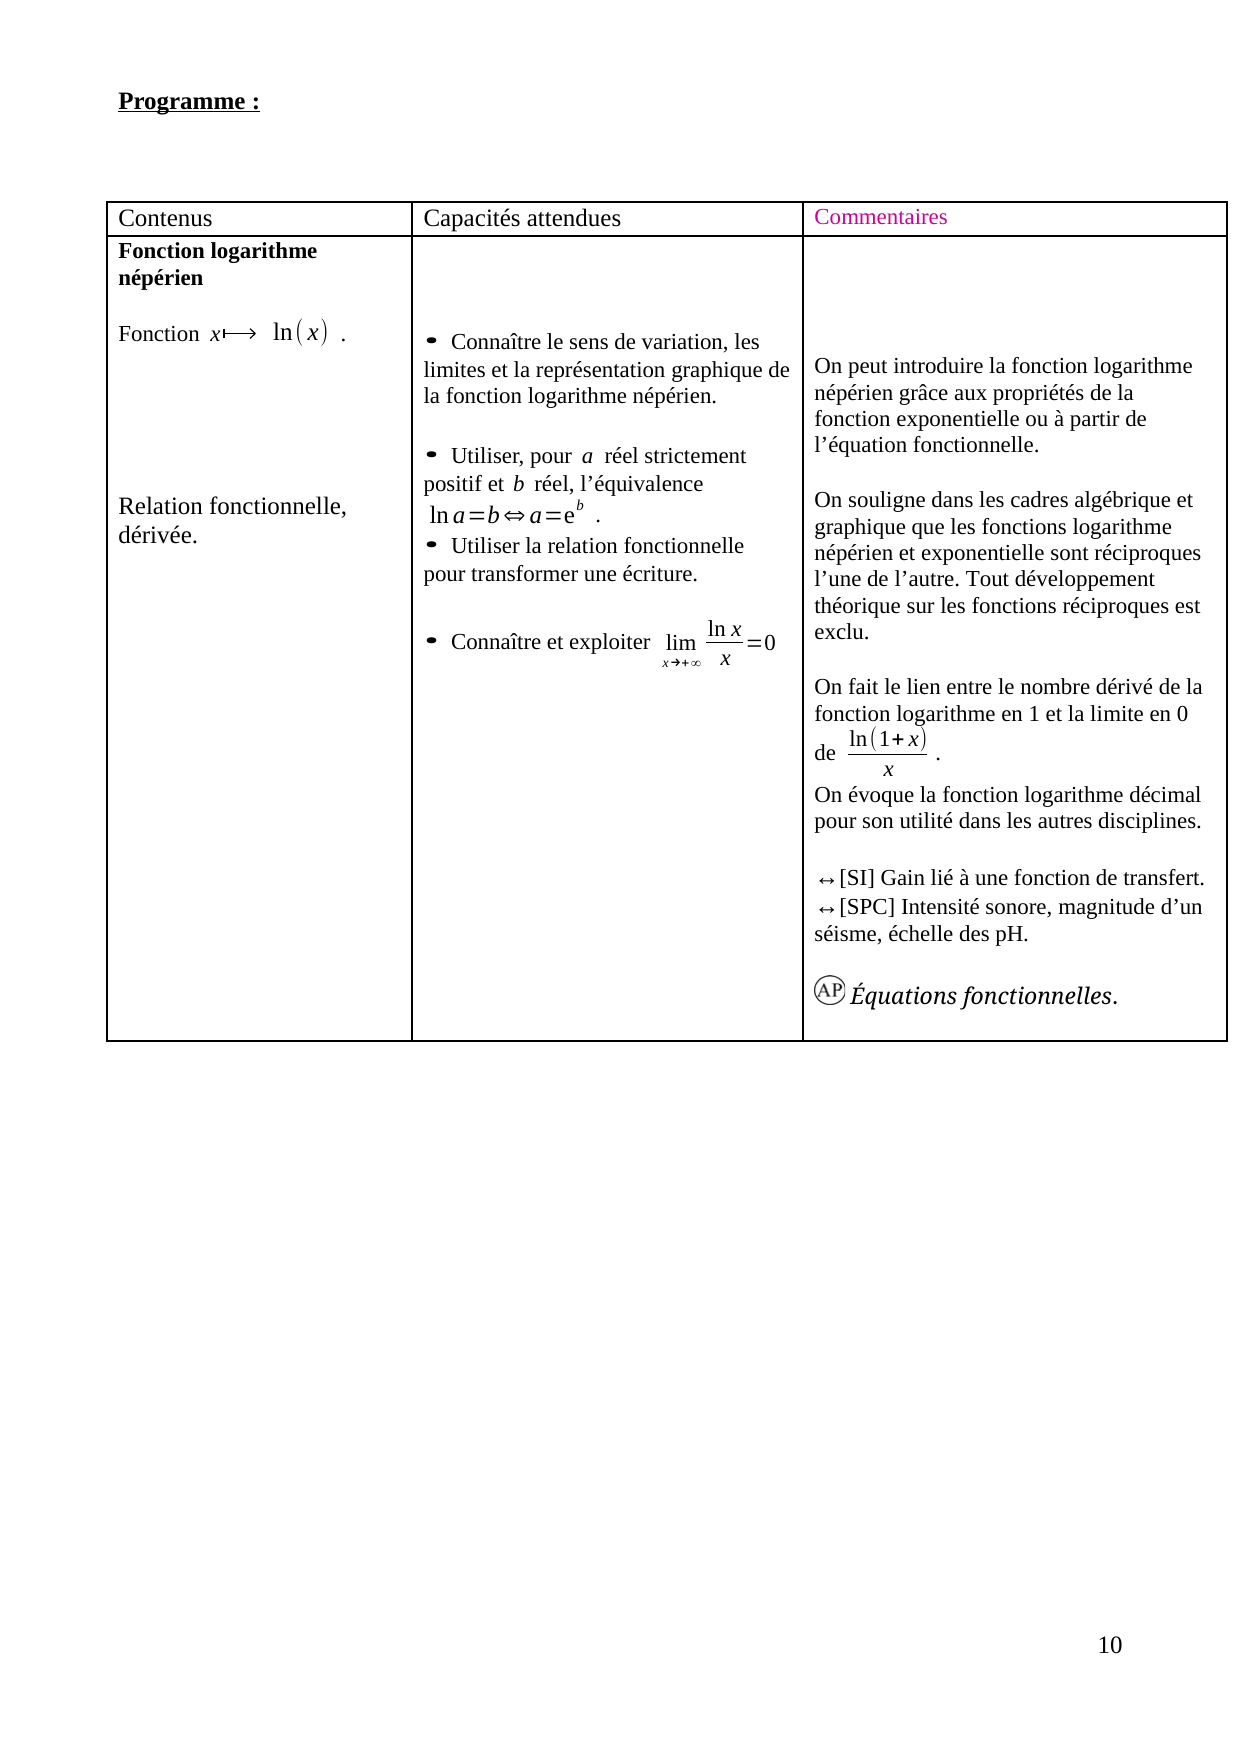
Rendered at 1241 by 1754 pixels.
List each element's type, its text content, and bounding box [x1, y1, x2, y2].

table_header Capacités attendues [413, 203, 802, 235]
table_cell • Connaître le sens de variation, les limites et la représentation graphique de la fonction logarithme népérien. • Utiliser, pour a réel strictement positif et b réel, l’équivalence . • Utiliser la relation fonctionnelle pour transformer une écriture. • Connaître et exploiter [413, 237, 802, 1040]
table_cell Fonction logarithme népérien Fonction x . Relation fonctionnelle, dérivée. [108, 237, 411, 1040]
table_header Commentaires [804, 203, 1226, 235]
table_header Contenus [108, 203, 411, 235]
text Programme : [118, 86, 1122, 115]
table_cell On peut introduire la fonction logarithme népérien grâce aux propriétés de la fonction exponentielle ou à partir de l’équation fonctionnelle. On souligne dans les cadres algébrique et graphique que les fonctions logarithme népérien et exponentielle sont réciproques l’une de l’autre. Tout développement théorique sur les fonctions réciproques est exclu. On fait le lien entre le nombre dérivé de la fonction logarithme en 1 et la limite en 0 de . On évoque la fonction logarithme décimal pour son utilité dans les autres disciplines. ↔[SI] Gain lié à une fonction de transfert. ↔[SPC] Intensité sonore, magnitude d’un séisme, échelle des pH. Équations fonctionnelles. [804, 237, 1226, 1040]
picture [814, 975, 846, 1005]
